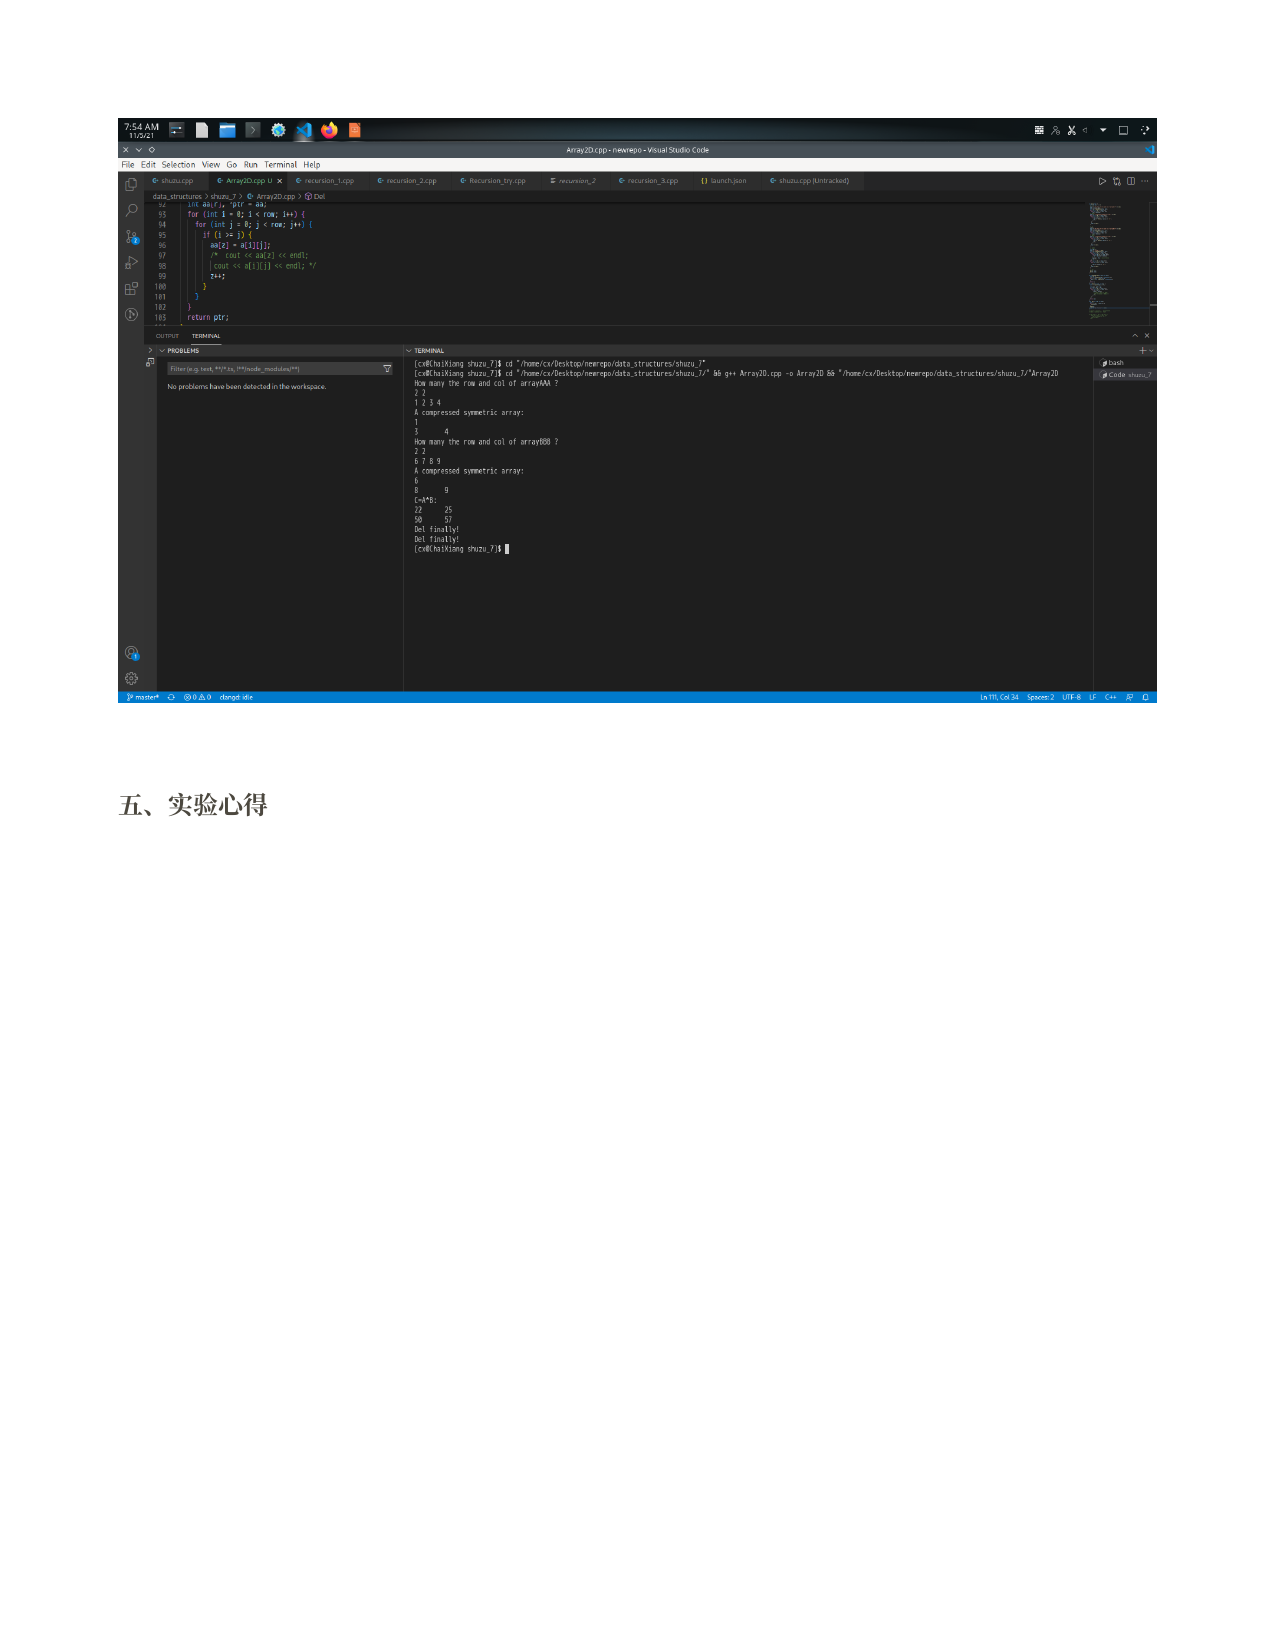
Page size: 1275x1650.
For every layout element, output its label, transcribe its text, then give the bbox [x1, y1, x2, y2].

picture [118, 118, 1157, 703]
text 五、实验心得 [118, 786, 1157, 822]
